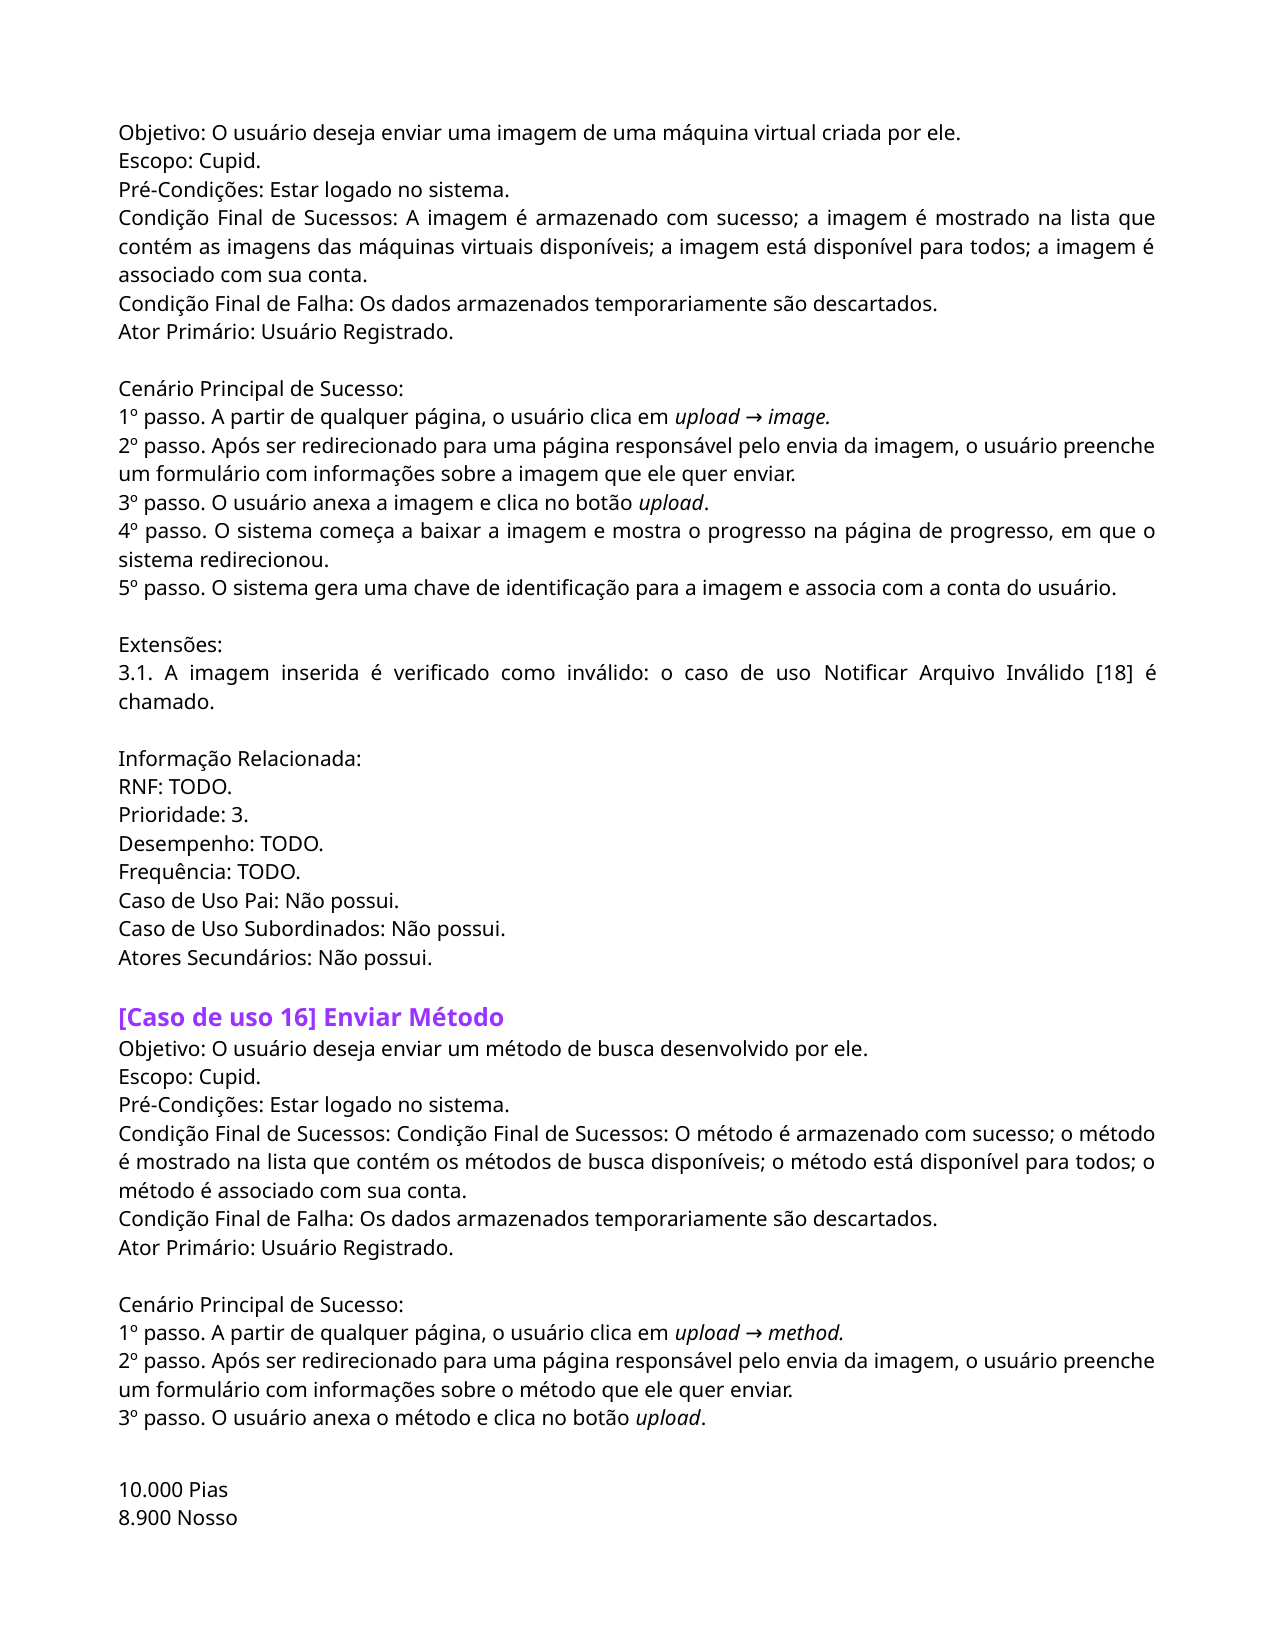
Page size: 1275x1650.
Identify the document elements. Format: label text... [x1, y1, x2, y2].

text Ator Primário: Usuário Registrado. [118, 317, 1157, 346]
text Objetivo: O usuário deseja enviar uma imagem de uma máquina virtual criada por ele. [118, 118, 1157, 147]
text 3º passo. O usuário anexa o método e clica no botão upload. [118, 1403, 1157, 1432]
text Frequência: TODO. [118, 857, 1157, 886]
text [Caso de uso 16] Enviar Método [118, 1000, 1157, 1034]
text 1º passo. A partir de qualquer página, o usuário clica em upload → image. [118, 402, 1157, 431]
text 3.1. A imagem inserida é verificado como inválido: o caso de uso Notificar Arquivo Inválido [18] é chamado. [118, 658, 1157, 715]
text 2º passo. Após ser redirecionado para uma página responsável pelo envia da imagem, o usuário preenche um formulário com informações sobre a imagem que ele quer enviar. [118, 431, 1157, 488]
text 1º passo. A partir de qualquer página, o usuário clica em upload → method. [118, 1318, 1157, 1347]
text Desempenho: TODO. [118, 829, 1157, 857]
text Extensões: [118, 630, 1157, 658]
text Caso de Uso Subordinados: Não possui. [118, 914, 1157, 943]
text 4º passo. O sistema começa a baixar a imagem e mostra o progresso na página de progresso, em que o sistema redirecionou. [118, 516, 1157, 573]
text Condição Final de Falha: Os dados armazenados temporariamente são descartados. [118, 1204, 1157, 1233]
text Ator Primário: Usuário Registrado. [118, 1233, 1157, 1261]
text 3º passo. O usuário anexa a imagem e clica no botão upload. [118, 488, 1157, 516]
text Prioridade: 3. [118, 801, 1157, 829]
text Caso de Uso Pai: Não possui. [118, 886, 1157, 914]
text Pré-Condições: Estar logado no sistema. [118, 1091, 1157, 1119]
text 2º passo. Após ser redirecionado para uma página responsável pelo envia da imagem, o usuário preenche um formulário com informações sobre o método que ele quer enviar. [118, 1347, 1157, 1403]
text RNF: TODO. [118, 772, 1157, 801]
text Objetivo: O usuário deseja enviar um método de busca desenvolvido por ele. [118, 1034, 1157, 1062]
text Pré-Condições: Estar logado no sistema. [118, 175, 1157, 203]
text Atores Secundários: Não possui. [118, 943, 1157, 971]
text Escopo: Cupid. [118, 1062, 1157, 1091]
text Cenário Principal de Sucesso: [118, 1290, 1157, 1318]
text Condição Final de Sucessos: Condição Final de Sucessos: O método é armazenado com sucesso; o método é mostrado na lista que contém os métodos de busca disponíveis; o método está disponível para todos; o método é associado com sua conta. [118, 1119, 1157, 1204]
text 5º passo. O sistema gera uma chave de identificação para a imagem e associa com a conta do usuário. [118, 573, 1157, 602]
text Escopo: Cupid. [118, 147, 1157, 175]
text Condição Final de Sucessos: A imagem é armazenado com sucesso; a imagem é mostrado na lista que contém as imagens das máquinas virtuais disponíveis; a imagem está disponível para todos; a imagem é associado com sua conta. [118, 203, 1157, 289]
text Informação Relacionada: [118, 744, 1157, 772]
text Cenário Principal de Sucesso: [118, 374, 1157, 402]
text Condição Final de Falha: Os dados armazenados temporariamente são descartados. [118, 289, 1157, 317]
